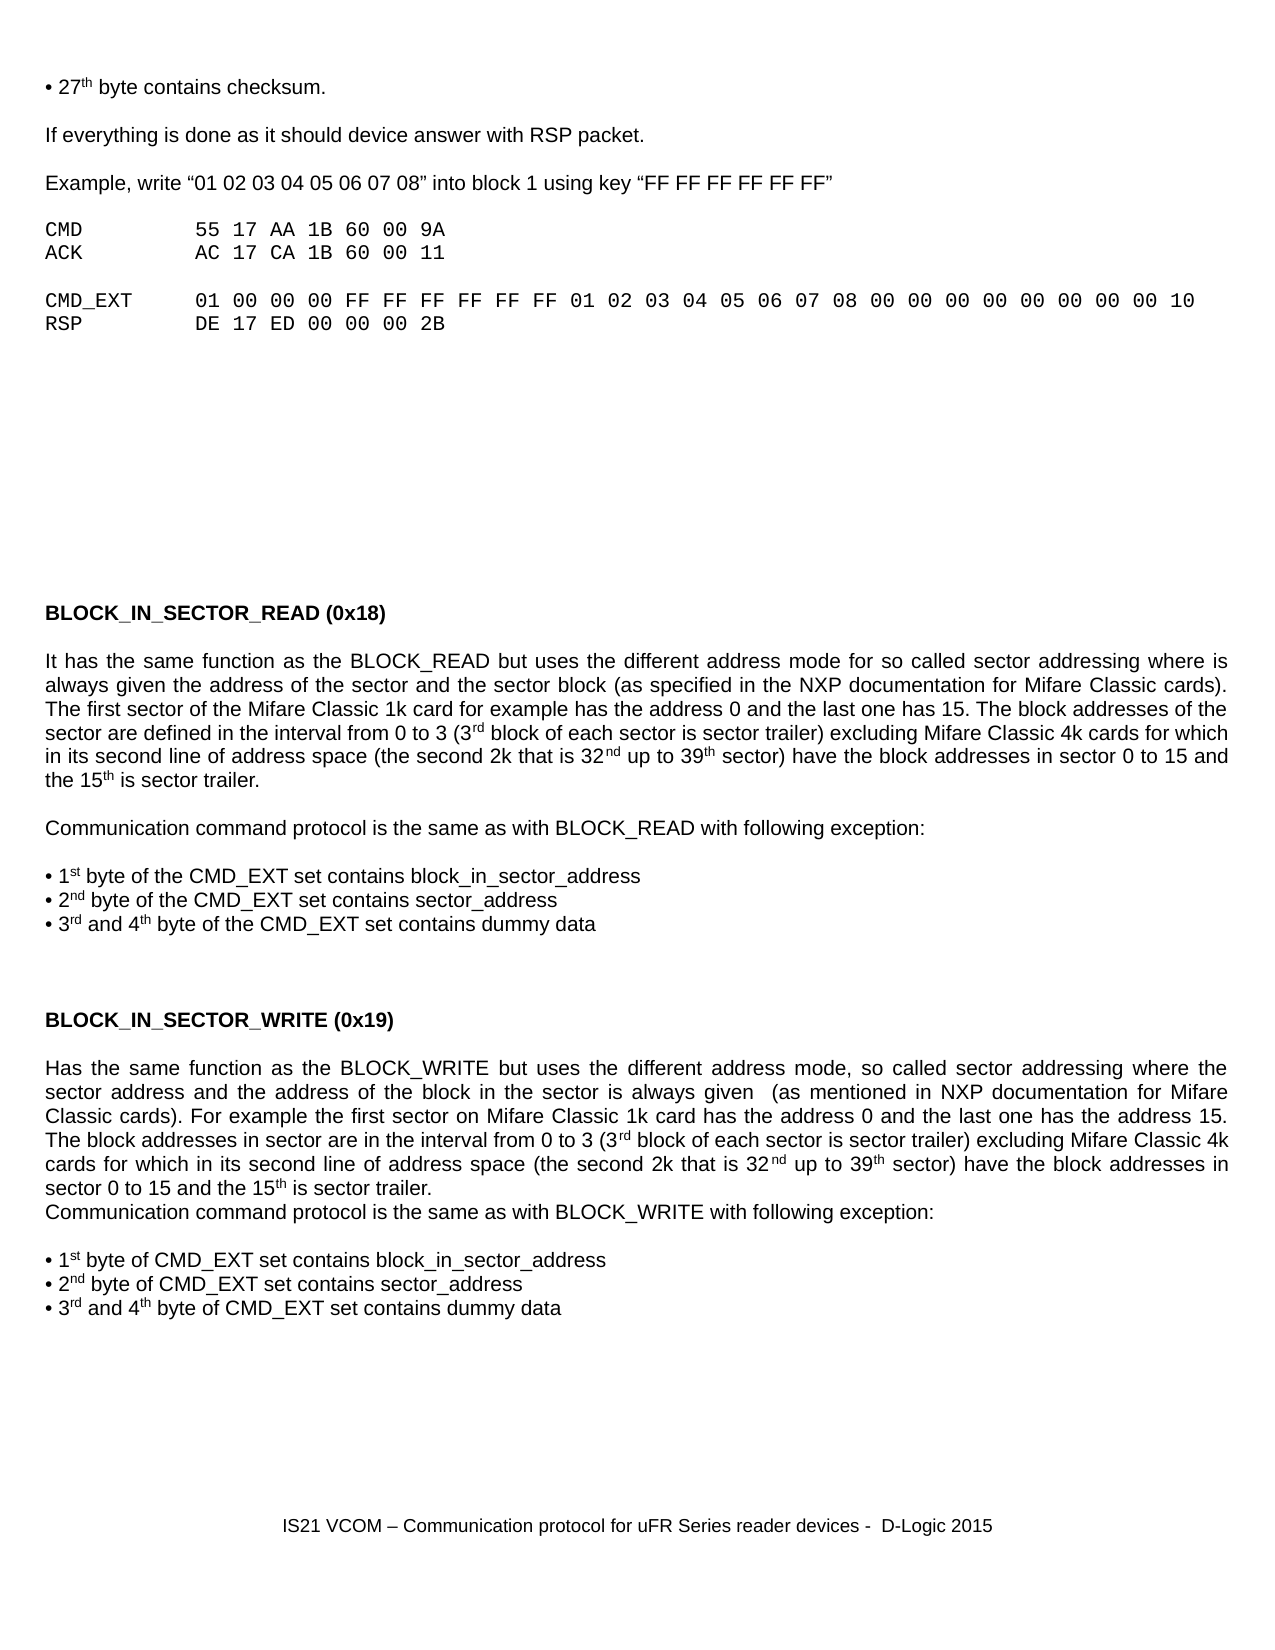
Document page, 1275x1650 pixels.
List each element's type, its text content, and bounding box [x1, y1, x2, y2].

text Example, write “01 02 03 04 05 06 07 08” into block 1 using key “FF FF FF FF FF FF” [45, 171, 1230, 195]
text • 1st byte of the CMD_EXT set contains block_in_sector_address [45, 864, 1230, 888]
text ACK AC 17 CA 1B 60 00 11 [45, 242, 1230, 266]
text • 3rd and 4th byte of CMD_EXT set contains dummy data [45, 1295, 1230, 1319]
text It has the same function as the BLOCK_READ but uses the different address mode for so called sector addressing where is always given the address of the sector and the sector block (as specified in the NXP documentation for Mifare Classic cards). The first sector of the Mifare Classic 1k card for example has the address 0 and the last one has 15. The block addresses of the sector are defined in the interval from 0 to 3 (3rd block of each sector is sector trailer) excluding Mifare Classic 4k cards for which in its second line of address space (the second 2k that is 32nd up to 39th sector) have the block addresses in sector 0 to 15 and the 15th is sector trailer. [45, 648, 1230, 792]
text CMD_EXT 01 00 00 00 FF FF FF FF FF FF 01 02 03 04 05 06 07 08 00 00 00 00 00 00 00 00 10 [45, 290, 1230, 313]
text CMD 55 17 AA 1B 60 00 9A [45, 219, 1230, 242]
text Communication command protocol is the same as with BLOCK_WRITE with following exception: [45, 1199, 1230, 1223]
text • 3rd and 4th byte of the CMD_EXT set contains dummy data [45, 912, 1230, 936]
text Has the same function as the BLOCK_WRITE but uses the different address mode, so called sector addressing where the sector address and the address of the block in the sector is always given (as mentioned in NXP documentation for Mifare Classic cards). For example the first sector on Mifare Classic 1k card has the address 0 and the last one has the address 15. The block addresses in sector are in the interval from 0 to 3 (3rd block of each sector is sector trailer) excluding Mifare Classic 4k cards for which in its second line of address space (the second 2k that is 32nd up to 39th sector) have the block addresses in sector 0 to 15 and the 15th is sector trailer. [45, 1056, 1230, 1199]
text • 1st byte of CMD_EXT set contains block_in_sector_address [45, 1247, 1230, 1271]
text • 2nd byte of CMD_EXT set contains sector_address [45, 1271, 1230, 1295]
text BLOCK_IN_SECTOR_WRITE (0x19) [45, 1008, 1230, 1032]
text RSP DE 17 ED 00 00 00 2B [45, 313, 1230, 337]
text • 2nd byte of the CMD_EXT set contains sector_address [45, 888, 1230, 912]
text If everything is done as it should device answer with RSP packet. [45, 123, 1230, 147]
text BLOCK_IN_SECTOR_READ (0x18) [45, 601, 1230, 624]
text Communication command protocol is the same as with BLOCK_READ with following exception: [45, 816, 1230, 840]
text • 27th byte contains checksum. [45, 75, 1230, 99]
